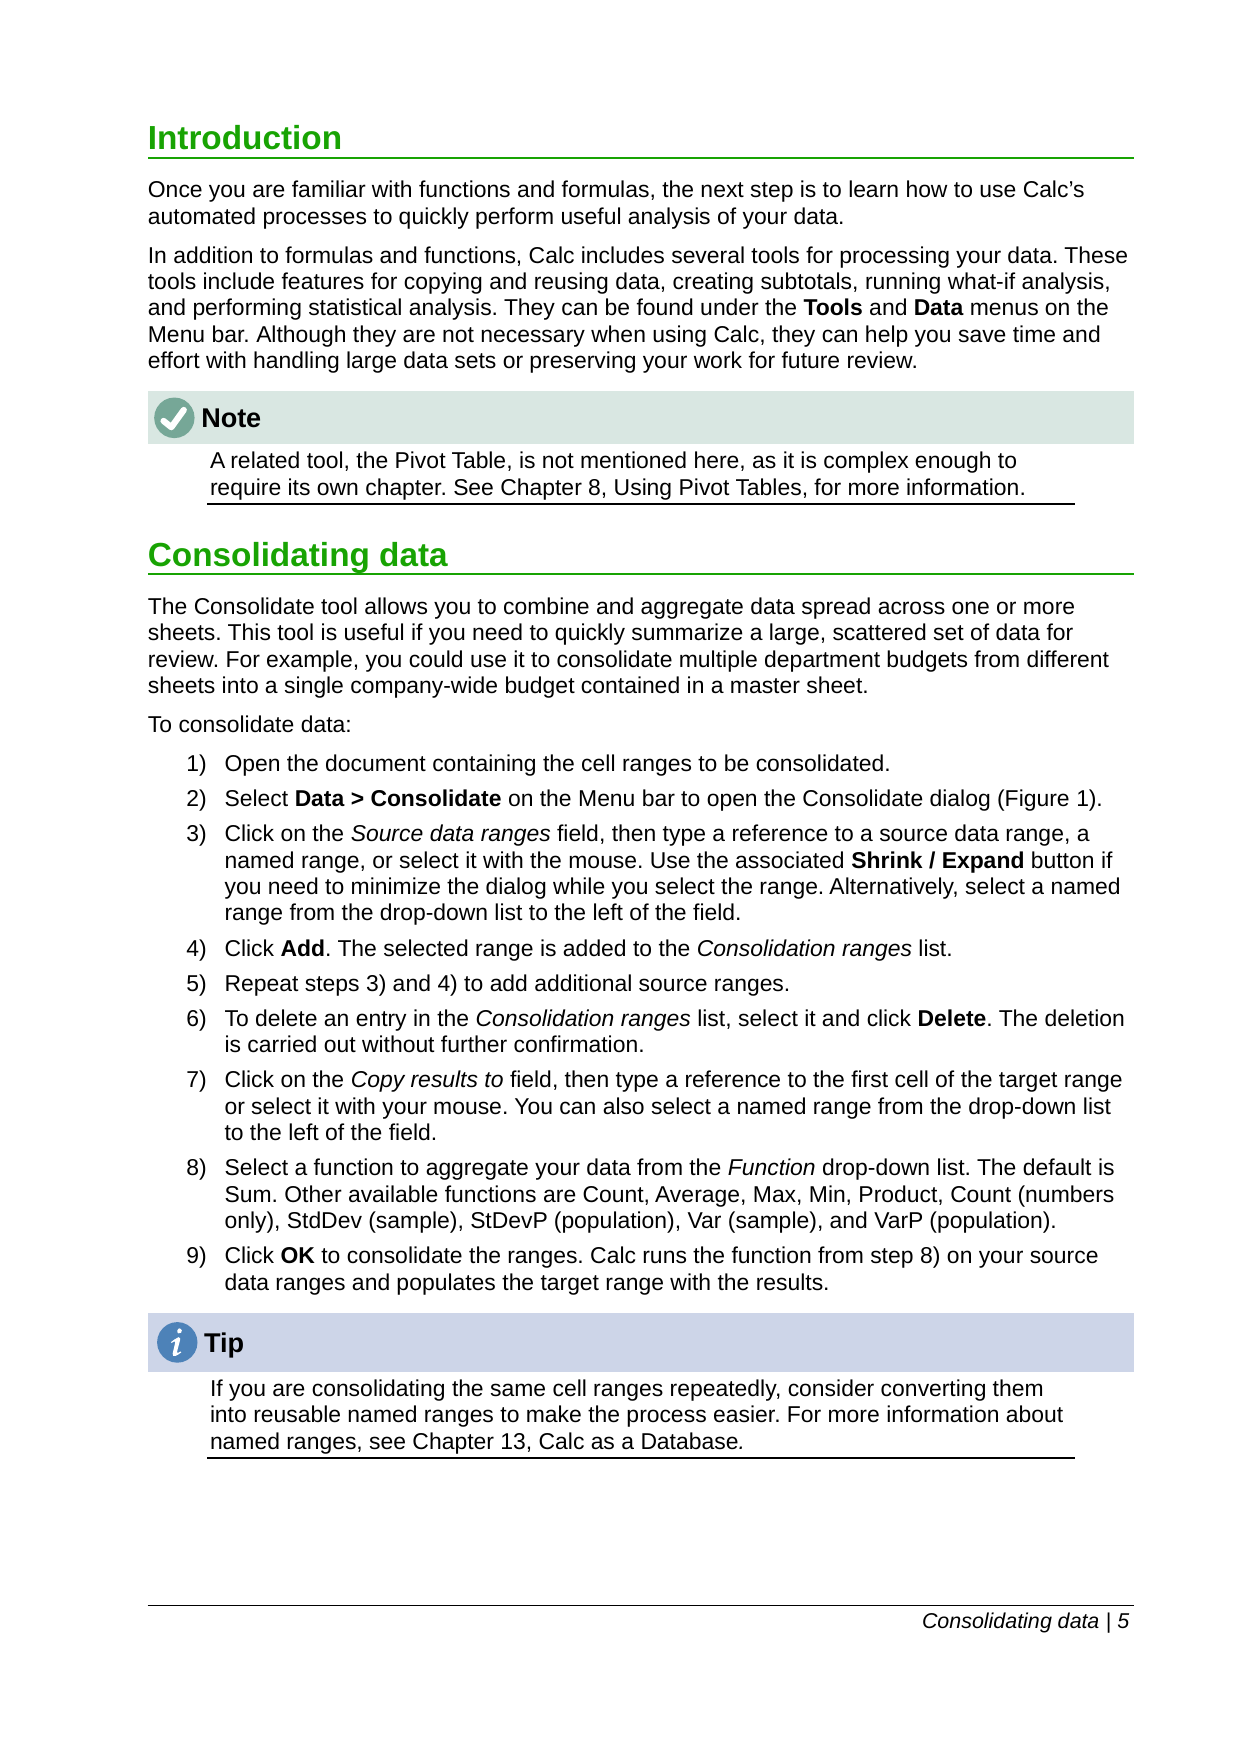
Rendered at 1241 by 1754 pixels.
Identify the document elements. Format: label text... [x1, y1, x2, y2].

subtitle Introduction [148, 118, 1134, 157]
list Click Add. The selected range is added to the Consolidation ranges list. [207, 934, 1134, 961]
list Repeat steps 3 and 4 to add additional source ranges. [207, 970, 1134, 996]
list To delete an entry in the Consolidation ranges list, select it and click Delete. The deletion is carried out without further confirmation. [207, 1005, 1134, 1058]
text Once you are familiar with functions and formulas, the next step is to learn how to use Calc’s automated processes to quickly perform useful analysis of your data. [148, 176, 1134, 229]
text The Consolidate tool allows you to combine and aggregate data spread across one or more sheets. This tool is useful if you need to quickly summarize a large, scattered set of data for review. For example, you could use it to consolidate multiple department budgets from different sheets into a single company-wide budget contained in a master sheet. [148, 593, 1134, 698]
text A related tool, the Pivot Table, is not mentioned here, as it is complex enough to require its own chapter. See Chapter 8, Using Pivot Tables, for more information. [207, 444, 1075, 503]
text If you are consolidating the same cell ranges repeatedly, consider converting them into reusable named ranges to make the process easier. For more information about named ranges, see Chapter 13, Calc as a Database. [207, 1372, 1075, 1457]
list Select Data > Consolidate on the Menu bar to open the Consolidate dialog (Figure 1). [207, 785, 1134, 811]
list Open the document containing the cell ranges to be consolidated. [207, 750, 1134, 776]
list Select a function to aggregate your data from the Function drop-down list. The default is Sum. Other available functions are Count, Average, Max, Min, Product, Count (numbers only), StdDev (sample), StDevP (population), Var (sample), and VarP (population). [207, 1154, 1134, 1233]
list Click on the Source data ranges field, then type a reference to a source data range, a named range, or select it with the mouse. Use the associated Shrink / Expand button if you need to minimize the dialog while you select the range. Alternatively, select a named range from the drop-down list to the left of the field. [207, 820, 1134, 926]
text In addition to formulas and functions, Calc includes several tools for processing your data. These tools include features for copying and reusing data, creating subtotals, running what-if analysis, and performing statistical analysis. They can be found under the Tools and Data menus on the Menu bar. Although they are not necessary when using Calc, they can help you save time and effort with handling large data sets or preserving your work for future review. [148, 242, 1134, 373]
subtitle Tip [148, 1313, 1134, 1372]
list Click OK to consolidate the ranges. Calc runs the function from step 8 on your source data ranges and populates the target range with the results. [207, 1242, 1134, 1295]
text To consolidate data: [148, 711, 1134, 737]
list Click on the Copy results to field, then type a reference to the first cell of the target range or select it with your mouse. You can also select a named range from the drop-down list to the left of the field. [207, 1066, 1134, 1146]
subtitle Consolidating data [148, 535, 1134, 573]
subtitle Note [148, 391, 1134, 444]
